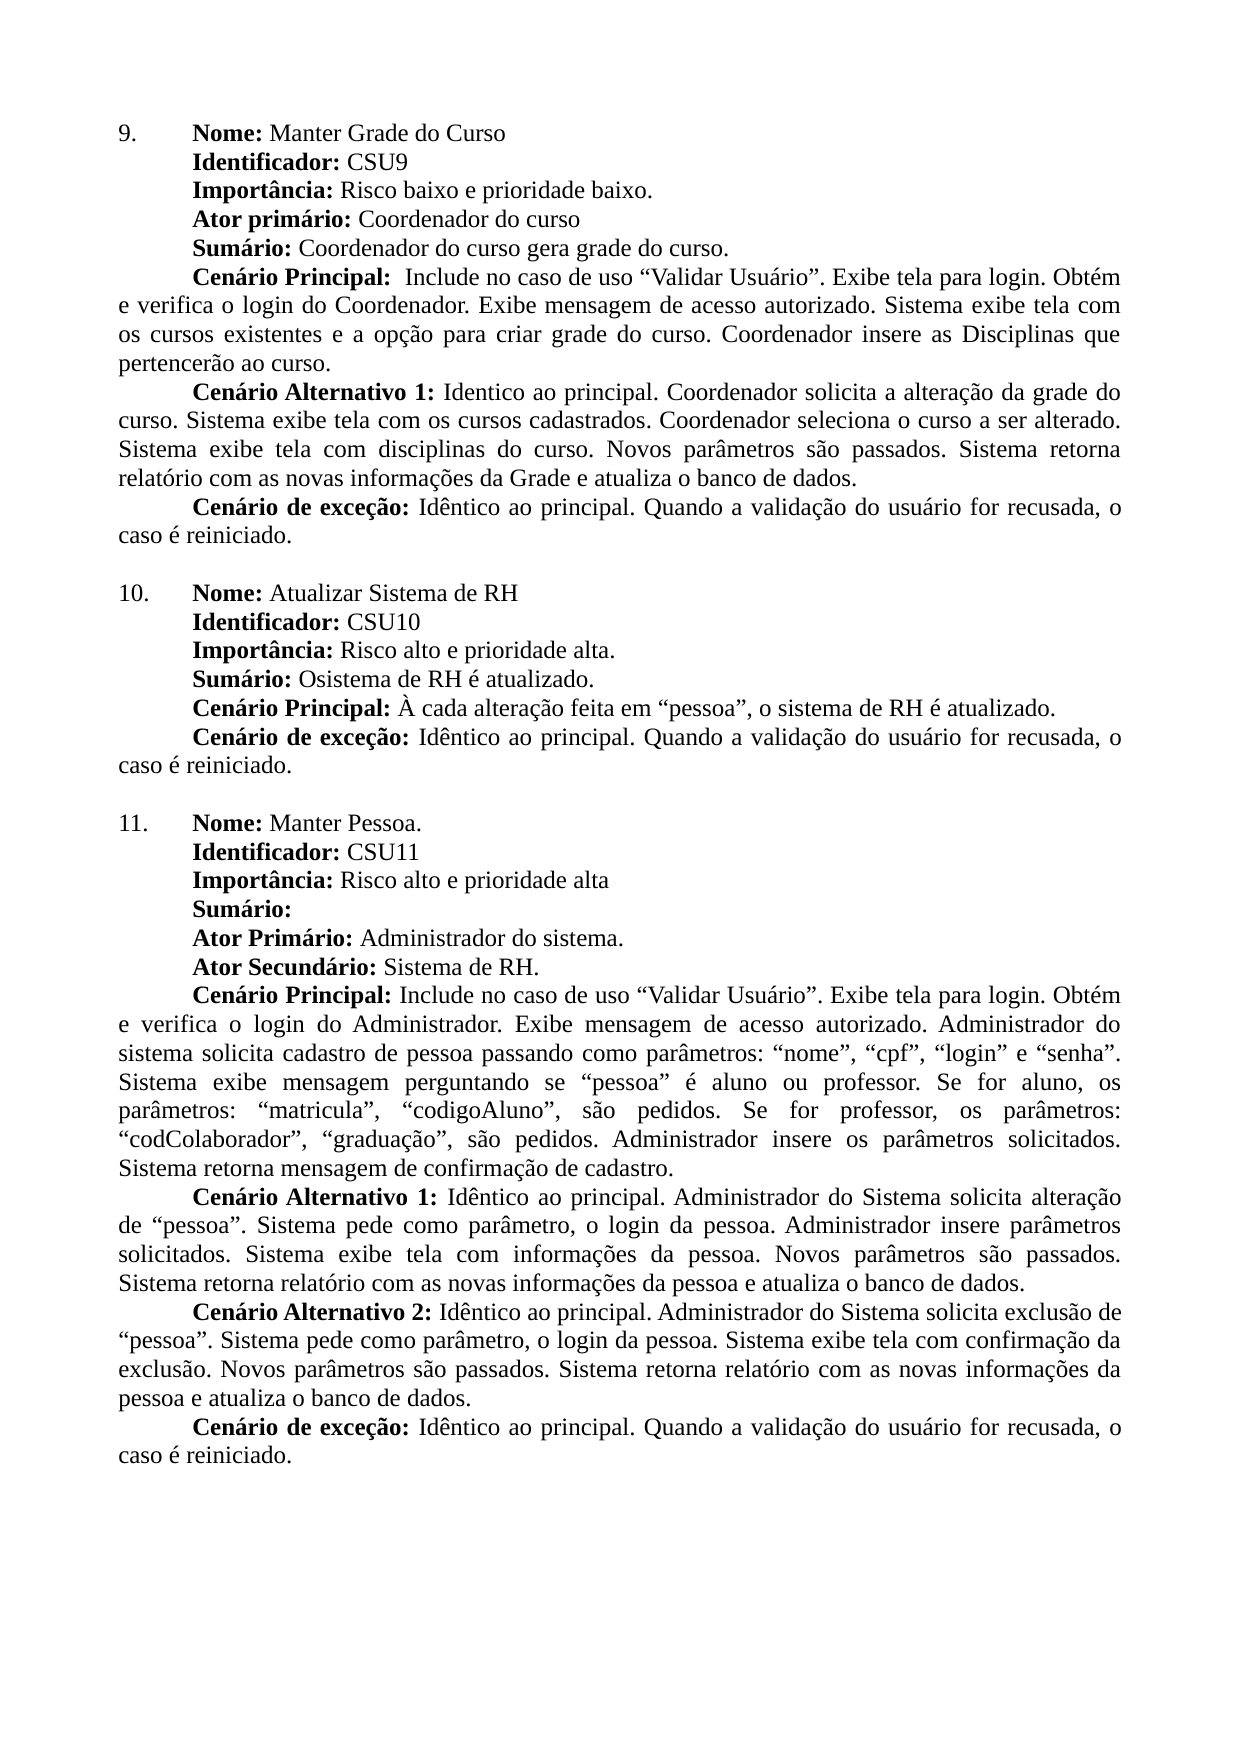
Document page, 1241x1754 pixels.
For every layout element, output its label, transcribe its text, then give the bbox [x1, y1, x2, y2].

text Importância: Risco baixo e prioridade baixo. [118, 176, 1122, 204]
text Ator primário: Coordenador do curso [118, 204, 1122, 233]
text Identificador: CSU11 [118, 837, 1122, 866]
text Cenário de exceção: Idêntico ao principal. Quando a validação do usuário for recusada, o caso é reiniciado. [118, 492, 1122, 549]
text Identificador: CSU9 [118, 147, 1122, 176]
text Sumário: [118, 894, 1122, 923]
text Cenário Principal: À cada alteração feita em “pessoa”, o sistema de RH é atualizado. [118, 693, 1122, 722]
text Ator Primário: Administrador do sistema. [118, 923, 1122, 952]
text Importância: Risco alto e prioridade alta [118, 866, 1122, 894]
text Cenário Alternativo 2: Idêntico ao principal. Administrador do Sistema solicita exclusão de “pessoa”. Sistema pede como parâmetro, o login da pessoa. Sistema exibe tela com confirmação da exclusão. Novos parâmetros são passados. Sistema retorna relatório com as novas informações da pessoa e atualiza o banco de dados. [118, 1297, 1122, 1412]
text 10. Nome: Atualizar Sistema de RH [118, 578, 1122, 607]
text Importância: Risco alto e prioridade alta. [118, 636, 1122, 664]
text 11. Nome: Manter Pessoa. [118, 808, 1122, 837]
text Cenário Alternativo 1: Identico ao principal. Coordenador solicita a alteração da grade do curso. Sistema exibe tela com os cursos cadastrados. Coordenador seleciona o curso a ser alterado. Sistema exibe tela com disciplinas do curso. Novos parâmetros são passados. Sistema retorna relatório com as novas informações da Grade e atualiza o banco de dados. [118, 377, 1122, 492]
text Ator Secundário: Sistema de RH. [118, 952, 1122, 981]
text Cenário Principal: Include no caso de uso “Validar Usuário”. Exibe tela para login. Obtém e verifica o login do Coordenador. Exibe mensagem de acesso autorizado. Sistema exibe tela com os cursos existentes e a opção para criar grade do curso. Coordenador insere as Disciplinas que pertencerão ao curso. [118, 262, 1122, 377]
text Cenário de exceção: Idêntico ao principal. Quando a validação do usuário for recusada, o caso é reiniciado. [118, 1412, 1122, 1469]
text Identificador: CSU10 [118, 607, 1122, 636]
text Cenário Alternativo 1: Idêntico ao principal. Administrador do Sistema solicita alteração de “pessoa”. Sistema pede como parâmetro, o login da pessoa. Administrador insere parâmetros solicitados. Sistema exibe tela com informações da pessoa. Novos parâmetros são passados. Sistema retorna relatório com as novas informações da pessoa e atualiza o banco de dados. [118, 1182, 1122, 1297]
text Cenário de exceção: Idêntico ao principal. Quando a validação do usuário for recusada, o caso é reiniciado. [118, 722, 1122, 779]
text Cenário Principal: Include no caso de uso “Validar Usuário”. Exibe tela para login. Obtém e verifica o login do Administrador. Exibe mensagem de acesso autorizado. Administrador do sistema solicita cadastro de pessoa passando como parâmetros: “nome”, “cpf”, “login” e “senha”. Sistema exibe mensagem perguntando se “pessoa” é aluno ou professor. Se for aluno, os parâmetros: “matricula”, “codigoAluno”, são pedidos. Se for professor, os parâmetros: “codColaborador”, “graduação”, são pedidos. Administrador insere os parâmetros solicitados. Sistema retorna mensagem de confirmação de cadastro. [118, 981, 1122, 1182]
text Sumário: Coordenador do curso gera grade do curso. [118, 233, 1122, 262]
text 9. Nome: Manter Grade do Curso [118, 118, 1122, 147]
text Sumário: Osistema de RH é atualizado. [118, 664, 1122, 693]
